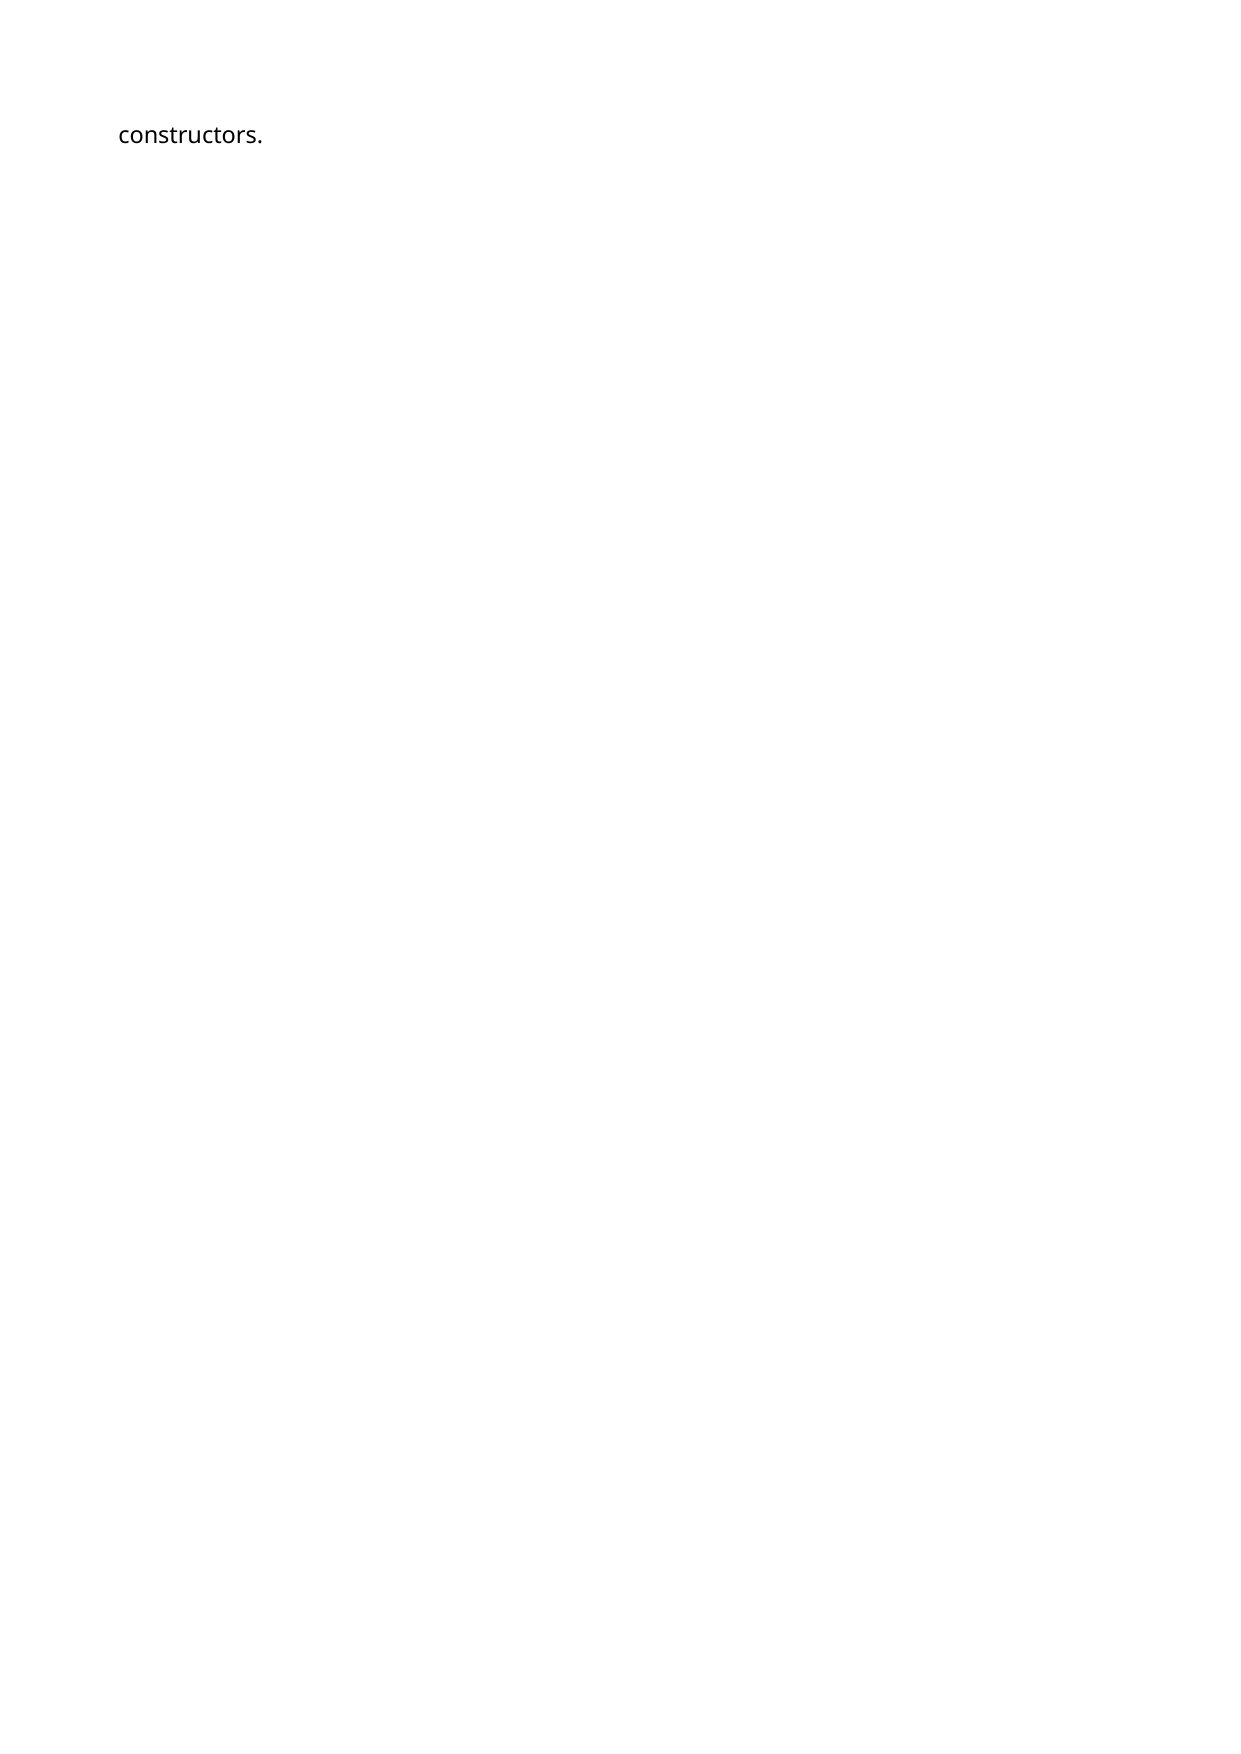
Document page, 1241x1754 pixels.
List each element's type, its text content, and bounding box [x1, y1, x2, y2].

text constructors. [118, 118, 1122, 150]
